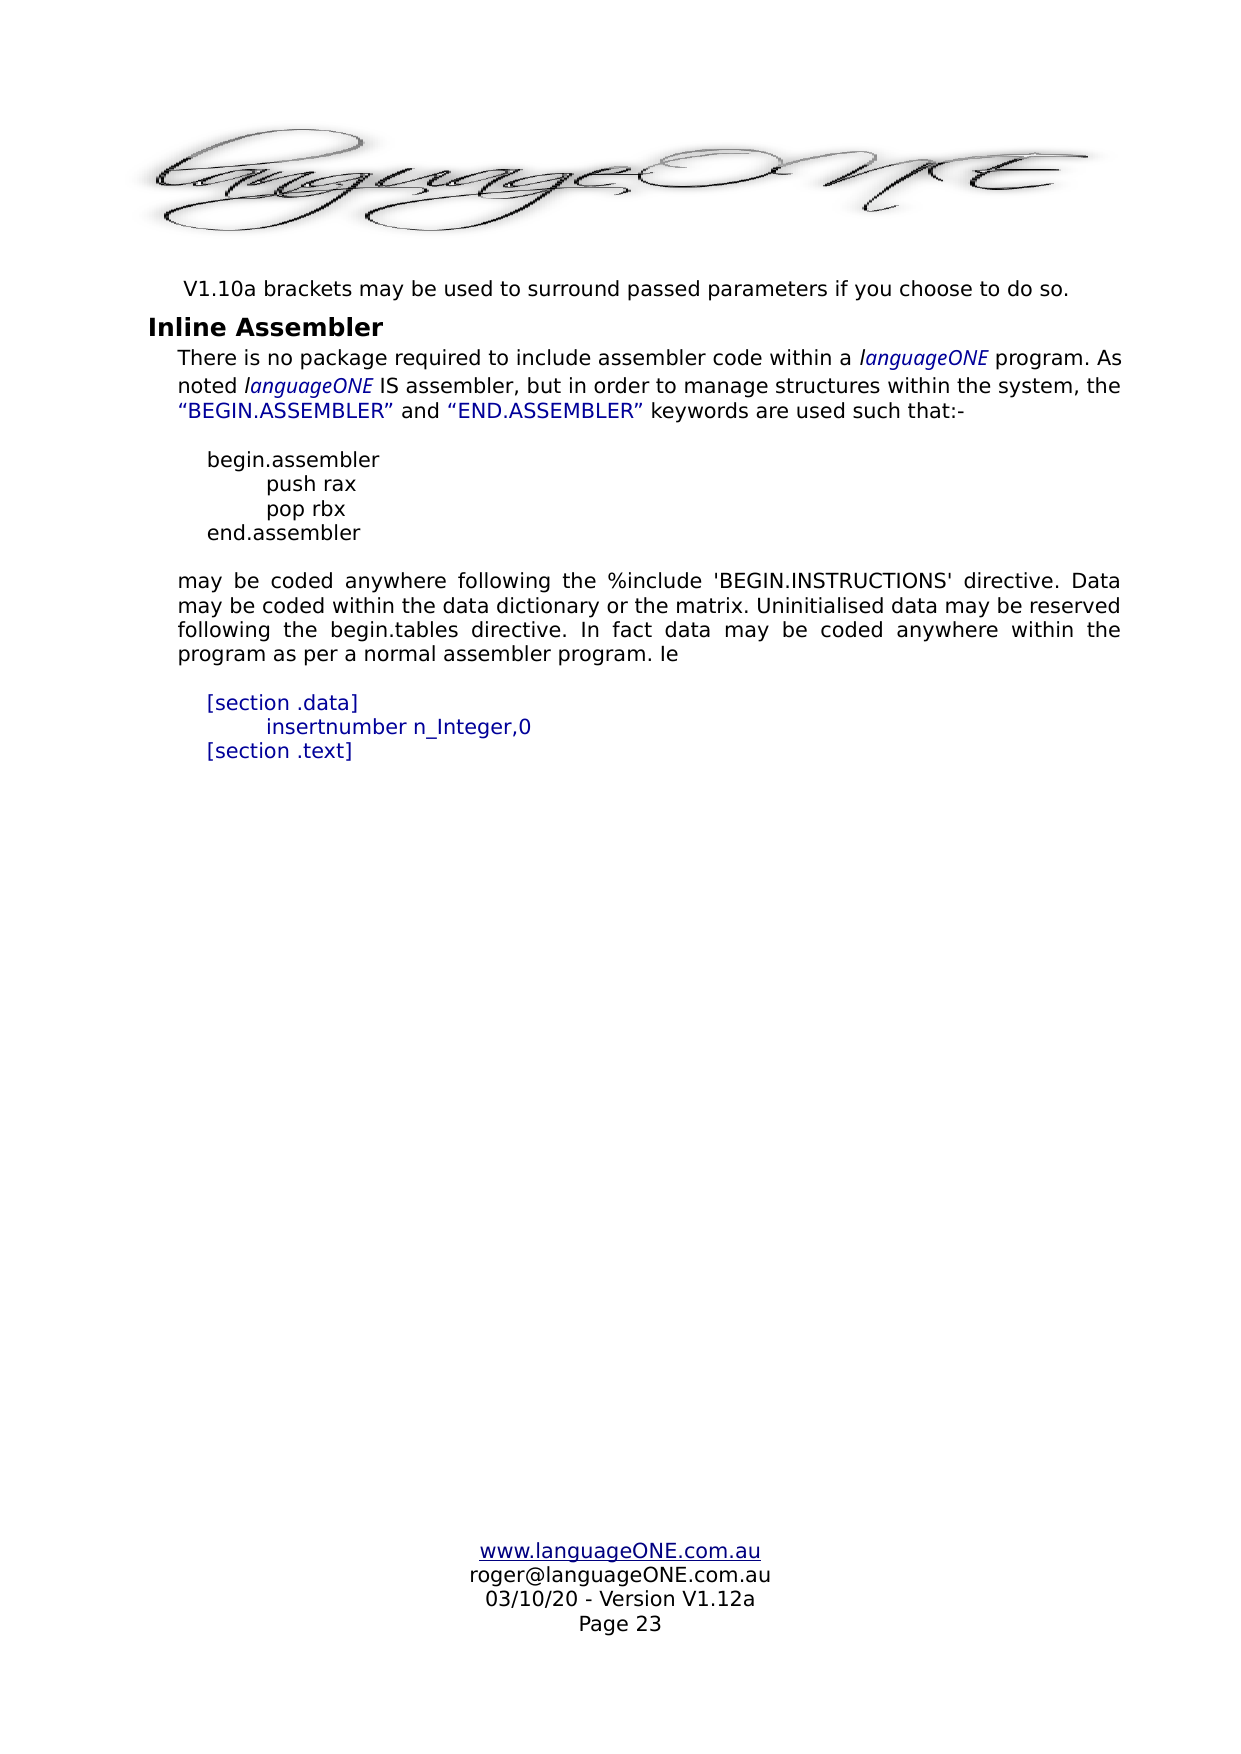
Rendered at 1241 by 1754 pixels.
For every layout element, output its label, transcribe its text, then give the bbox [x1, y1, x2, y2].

text push rax [207, 472, 1122, 497]
text may be coded anywhere following the %include 'BEGIN.INSTRUCTIONS' directive. Data may be coded within the data dictionary or the matrix. Uninitialised data may be reserved following the begin.tables directive. In fact data may be coded anywhere within the program as per a normal assembler program. Ie [177, 569, 1122, 667]
text begin.assembler [207, 448, 1122, 472]
text insertnumber n_Integer,0 [177, 715, 1122, 739]
text [section .text] [207, 739, 1122, 764]
text pop rbx [207, 497, 1122, 521]
text V1.10a brackets may be used to surround passed parameters if you choose to do so. [183, 277, 1122, 302]
text end.assembler [207, 521, 1122, 545]
subtitle Inline Assembler [148, 313, 1122, 343]
text There is no package required to include assembler code within a languageONE program. As noted languageONE IS assembler, but in order to manage structures within the system, the “BEGIN.ASSEMBLER” and “END.ASSEMBLER” keywords are used such that:- [177, 343, 1122, 424]
picture [125, 120, 1118, 239]
text [section .data] [207, 691, 1122, 715]
